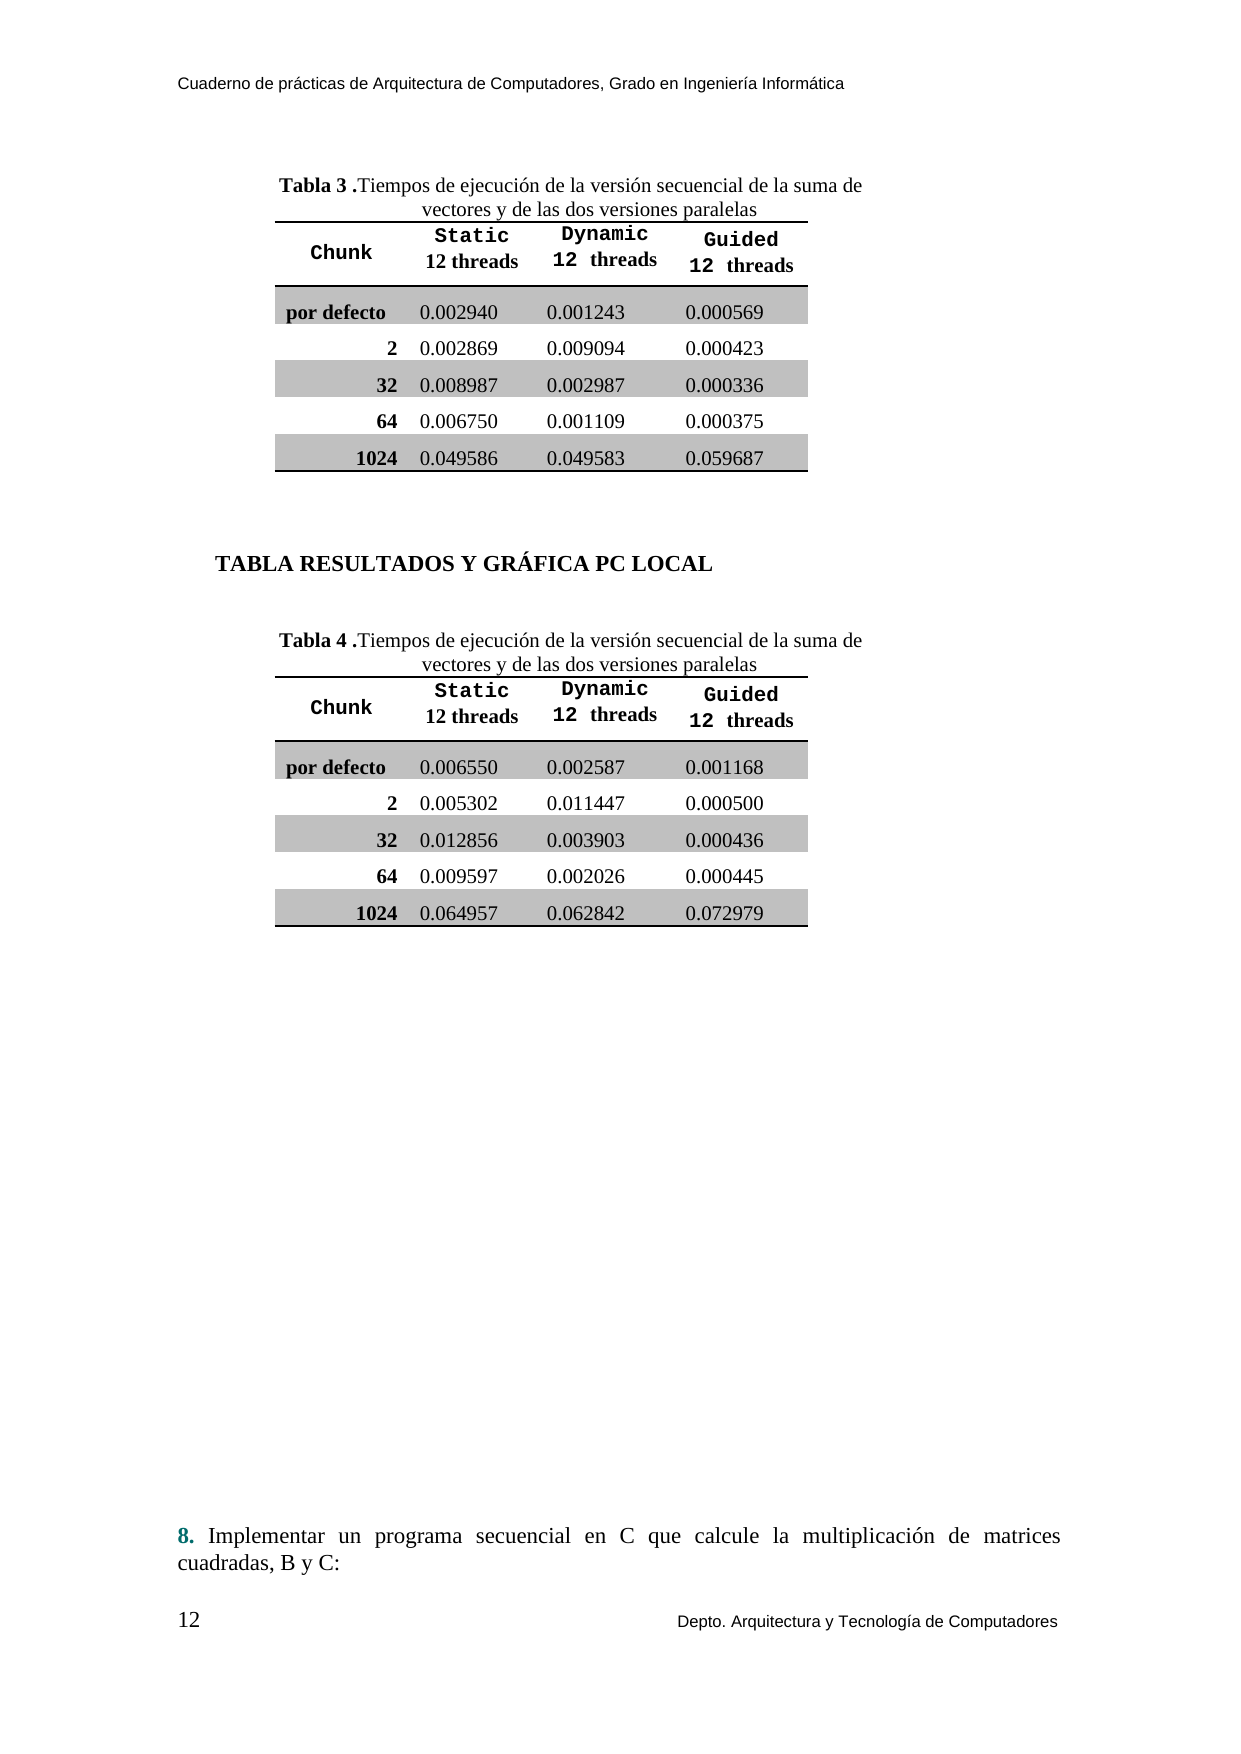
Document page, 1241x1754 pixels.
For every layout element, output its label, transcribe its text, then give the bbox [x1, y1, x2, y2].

table_cell 0.008987 [408, 360, 535, 397]
table_cell 64 [275, 397, 408, 433]
table_cell 0.002026 [535, 852, 674, 888]
table_header Chunk [275, 223, 408, 285]
table_cell 1024 [275, 434, 408, 470]
table_cell 0.000445 [674, 852, 808, 888]
table_cell 2 [275, 779, 408, 815]
table_cell 0.000436 [674, 815, 808, 852]
table_cell 2 [275, 324, 408, 360]
table_header Dynamic 12 threads [535, 223, 674, 285]
table_cell 0.064957 [408, 889, 535, 925]
table_header Static 12 threads [408, 223, 535, 285]
table_cell por defecto [275, 742, 408, 779]
table_cell 0.059687 [674, 434, 808, 470]
table_cell 32 [275, 815, 408, 852]
table_cell 0.003903 [535, 815, 674, 852]
table_cell 0.002869 [408, 324, 535, 360]
table_cell 0.006750 [408, 397, 535, 433]
table_cell 0.001168 [674, 742, 808, 779]
table_cell [177, 221, 889, 472]
table_cell 0.062842 [535, 889, 674, 925]
table_cell 0.049586 [408, 434, 535, 470]
table_cell 1024 [275, 889, 408, 925]
table_cell 0.072979 [674, 889, 808, 925]
table_cell 64 [275, 852, 408, 888]
table_cell 0.000500 [674, 779, 808, 815]
table_cell 0.049583 [535, 434, 674, 470]
table_cell 0.005302 [408, 779, 535, 815]
table_cell [177, 676, 889, 927]
table_header Tiempos de ejecución de la versión secuencial de la suma de vectores y de las dos versiones paralelas [177, 603, 889, 676]
table_cell 0.012856 [408, 815, 535, 852]
table_cell 0.002587 [535, 742, 674, 779]
table_cell 0.009094 [535, 324, 674, 360]
table_header Static 12 threads [408, 678, 535, 740]
table_header Chunk [275, 678, 408, 740]
table_cell 0.002940 [408, 287, 535, 324]
table_cell 0.006550 [408, 742, 535, 779]
table_cell 0.000375 [674, 397, 808, 433]
table_cell 0.001243 [535, 287, 674, 324]
table_header Guided 12 threads [674, 678, 808, 740]
table_cell 0.000569 [674, 287, 808, 324]
table_cell 0.011447 [535, 779, 674, 815]
table_header Dynamic 12 threads [535, 678, 674, 740]
table_cell 0.000423 [674, 324, 808, 360]
table_cell 32 [275, 360, 408, 397]
table_header Tiempos de ejecución de la versión secuencial de la suma de vectores y de las dos versiones paralelas [177, 148, 889, 221]
list 8. Implementar un programa secuencial en C que calcule la multiplicación de matrices cuadradas, B y C: [177, 1523, 1063, 1575]
table_cell 0.000336 [674, 360, 808, 397]
table_header Guided 12 threads [674, 223, 808, 285]
table_cell 0.009597 [408, 852, 535, 888]
table_cell 0.002987 [535, 360, 674, 397]
table_cell 0.001109 [535, 397, 674, 433]
table_cell por defecto [275, 287, 408, 324]
text TABLA RESULTADOS Y GRÁFICA PC LOCAL [215, 550, 1063, 576]
